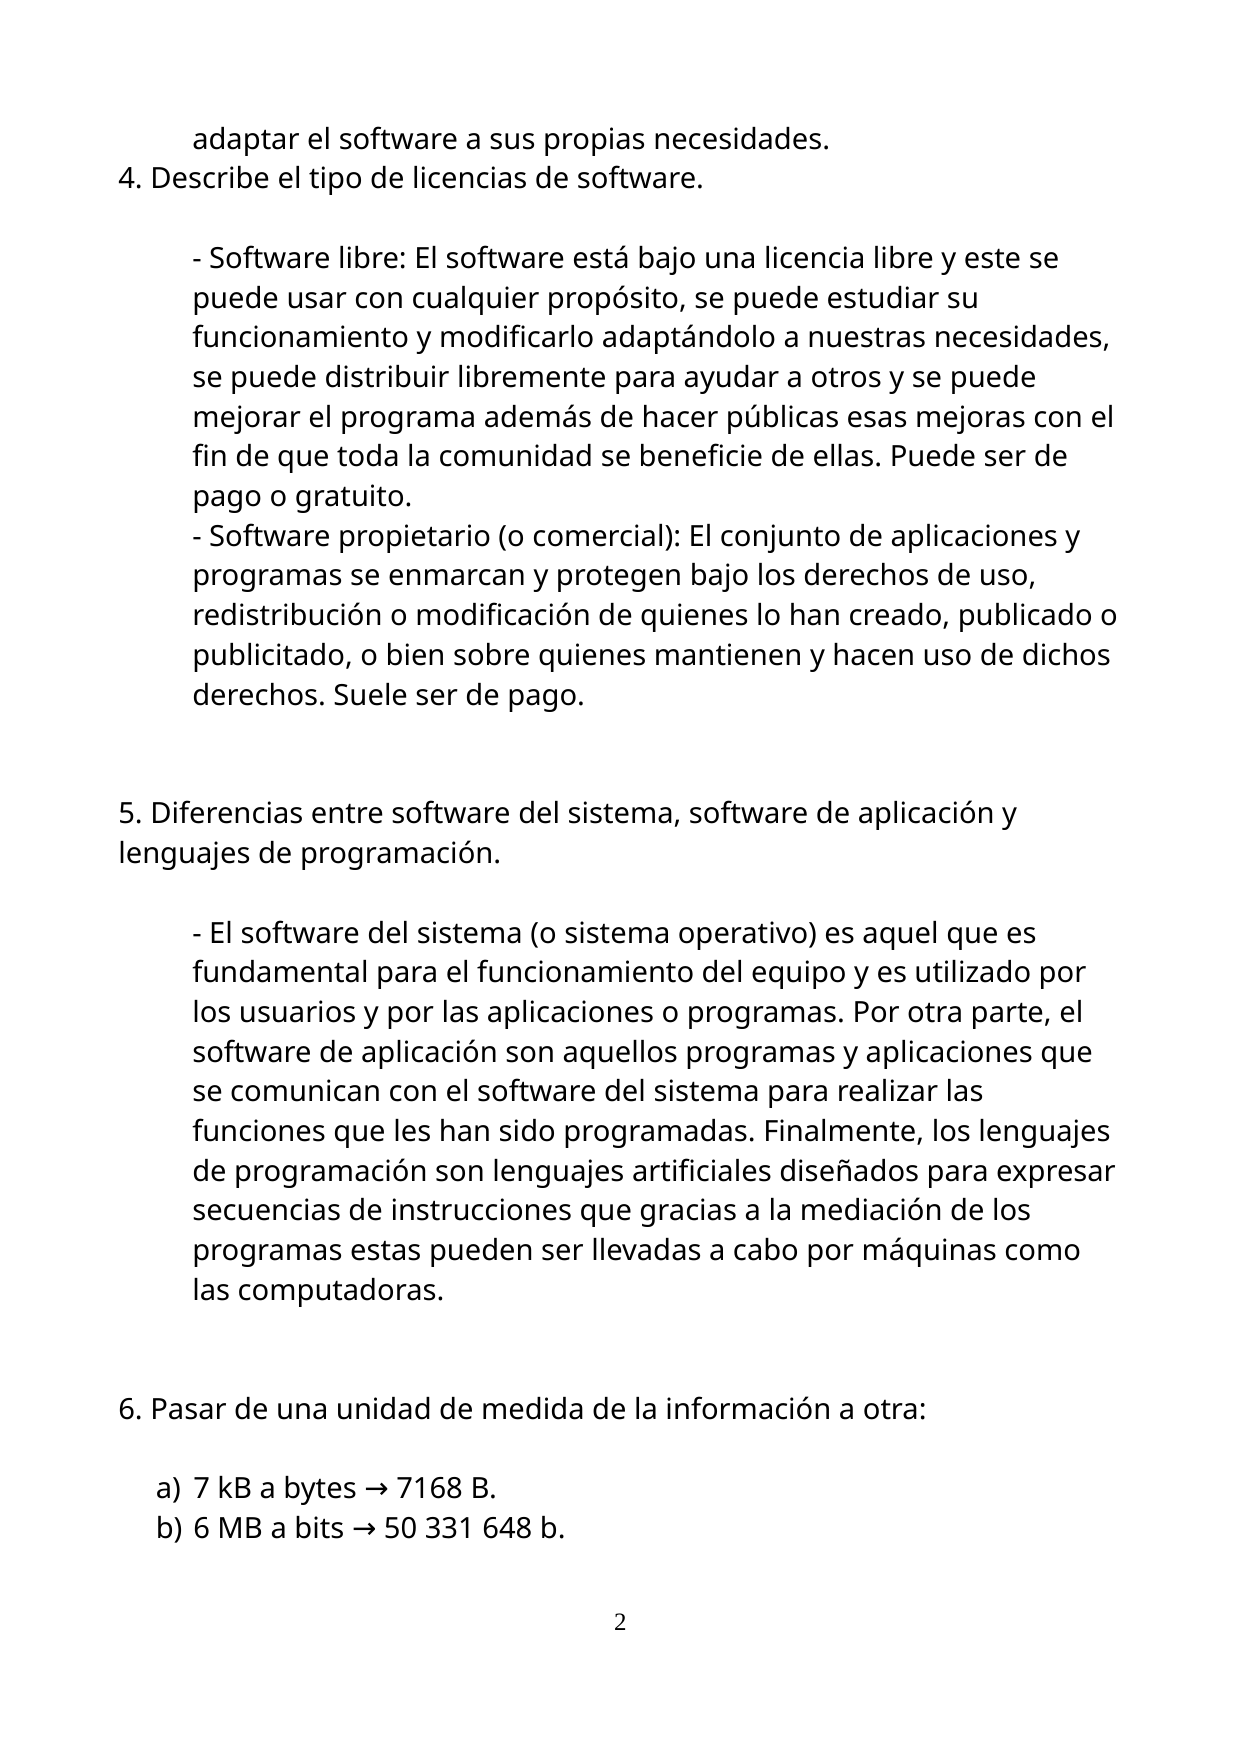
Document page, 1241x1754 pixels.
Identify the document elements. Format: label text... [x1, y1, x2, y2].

text - Software propietario (o comercial): El conjunto de aplicaciones y programas se enmarcan y protegen bajo los derechos de uso, redistribución o modificación de quienes lo han creado, publicado o publicitado, o bien sobre quienes mantienen y hacen uso de dichos derechos. Suele ser de pago. [192, 515, 1122, 713]
text 6. Pasar de una unidad de medida de la información a otra: [118, 1388, 1122, 1428]
list 7 kB a bytes → 7168 B. [156, 1467, 1122, 1507]
text 4. Describe el tipo de licencias de software. [118, 158, 1122, 197]
list 6 MB a bits → 50 331 648 b. [156, 1507, 1122, 1547]
text 5. Diferencias entre software del sistema, software de aplicación y lenguajes de programación. [118, 793, 1122, 872]
text - El software del sistema (o sistema operativo) es aquel que es fundamental para el funcionamiento del equipo y es utilizado por los usuarios y por las aplicaciones o programas. Por otra parte, el software de aplicación son aquellos programas y aplicaciones que se comunican con el software del sistema para realizar las funciones que les han sido programadas. Finalmente, los lenguajes de programación son lenguajes artificiales diseñados para expresar secuencias de instrucciones que gracias a la mediación de los programas estas pueden ser llevadas a cabo por máquinas como las computadoras. [192, 912, 1122, 1309]
text adaptar el software a sus propias necesidades. [192, 118, 1122, 158]
text - Software libre: El software está bajo una licencia libre y este se puede usar con cualquier propósito, se puede estudiar su funcionamiento y modificarlo adaptándolo a nuestras necesidades, se puede distribuir libremente para ayudar a otros y se puede mejorar el programa además de hacer públicas esas mejoras con el fin de que toda la comunidad se beneficie de ellas. Puede ser de pago o gratuito. [192, 237, 1122, 515]
